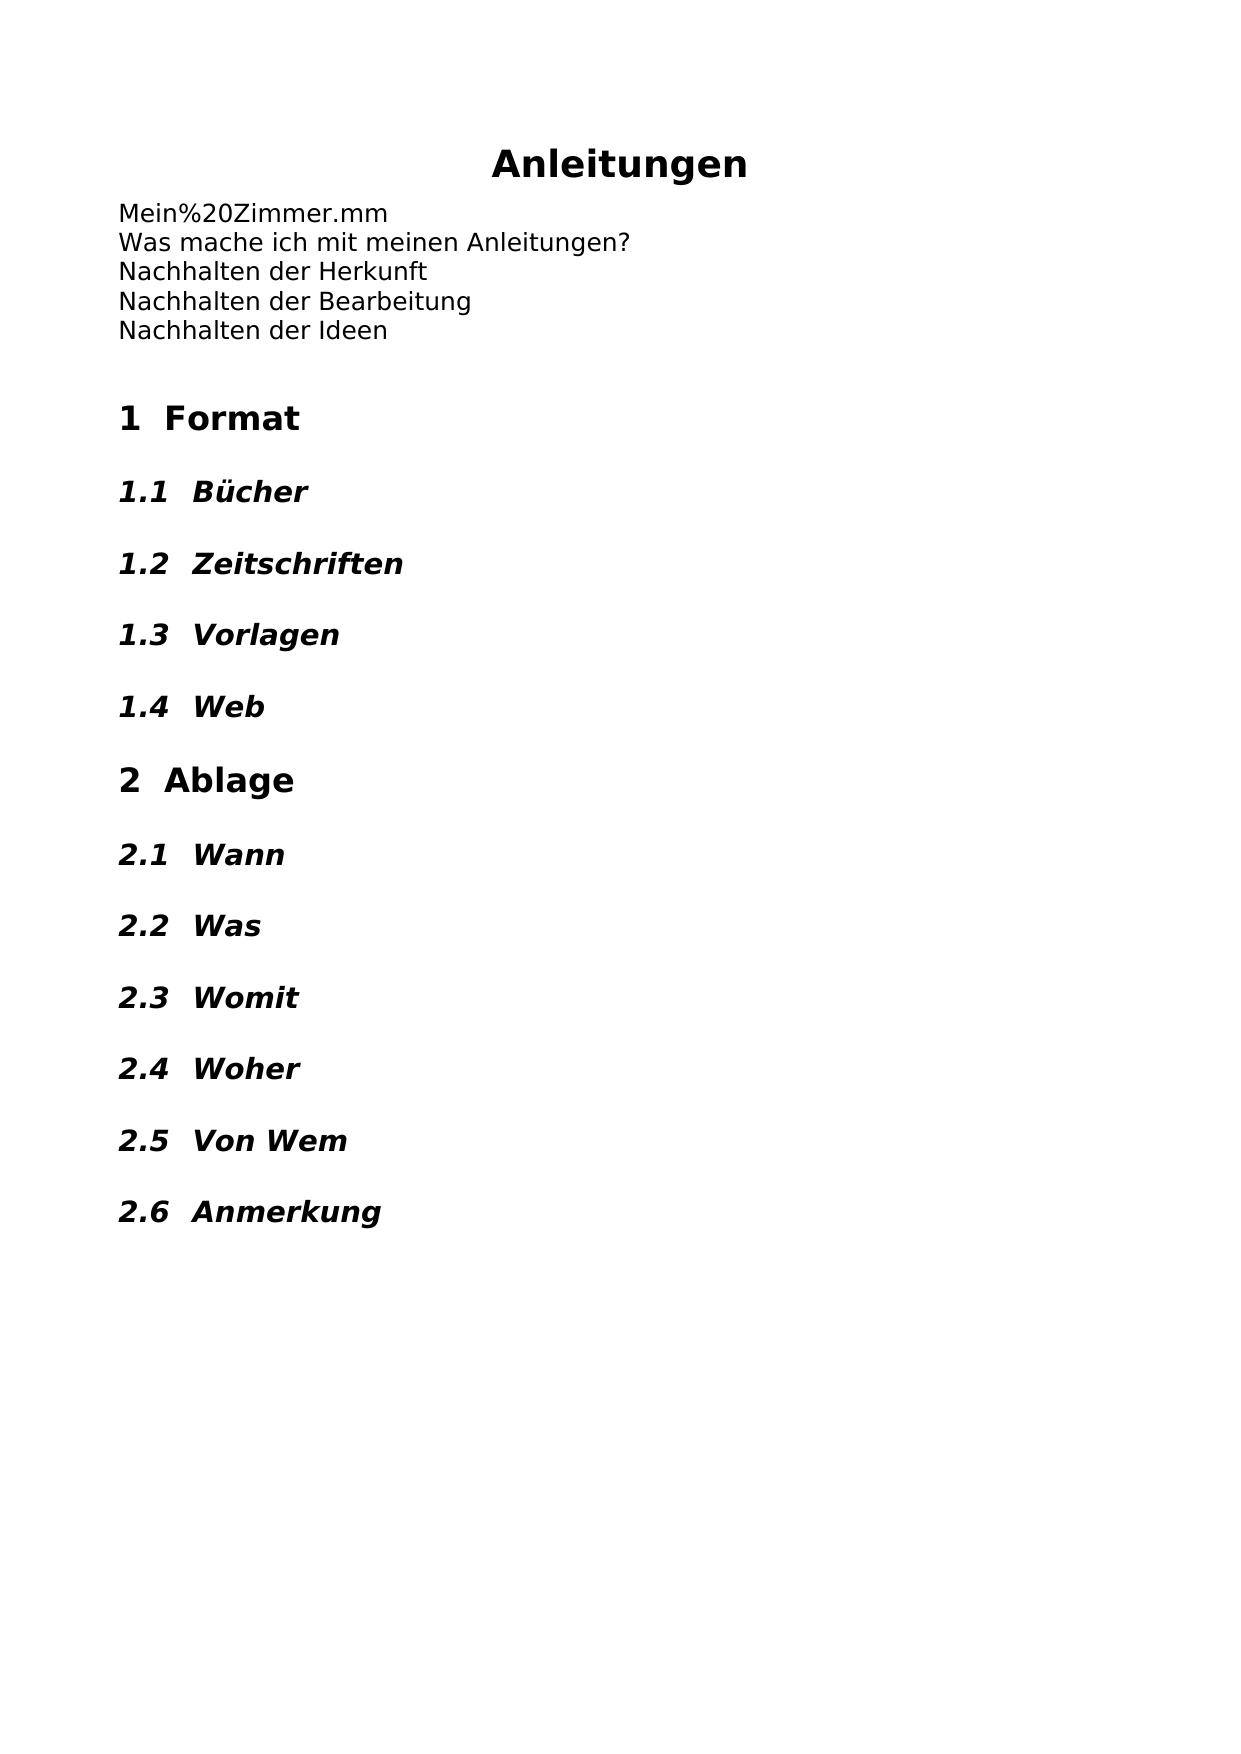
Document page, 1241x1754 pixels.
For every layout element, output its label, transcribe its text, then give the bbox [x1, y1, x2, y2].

subtitle Vorlagen [118, 619, 1122, 653]
text Nachhalten der Bearbeitung [118, 287, 1122, 316]
subtitle Format [118, 399, 1122, 438]
subtitle Bücher [118, 476, 1122, 510]
subtitle Web [118, 690, 1122, 724]
subtitle Womit [118, 981, 1122, 1015]
text Was mache ich mit meinen Anleitungen? [118, 228, 1122, 258]
text Nachhalten der Ideen [118, 316, 1122, 345]
subtitle Von Wem [118, 1124, 1122, 1158]
title Anleitungen [118, 143, 1122, 187]
subtitle Wann [118, 838, 1122, 872]
text Mein%20Zimmer.mm [118, 199, 1122, 228]
subtitle Woher [118, 1053, 1122, 1087]
subtitle Anmerkung [118, 1196, 1122, 1229]
subtitle Ablage [118, 762, 1122, 801]
subtitle Zeitschriften [118, 547, 1122, 581]
text Nachhalten der Herkunft [118, 258, 1122, 287]
subtitle Was [118, 910, 1122, 944]
